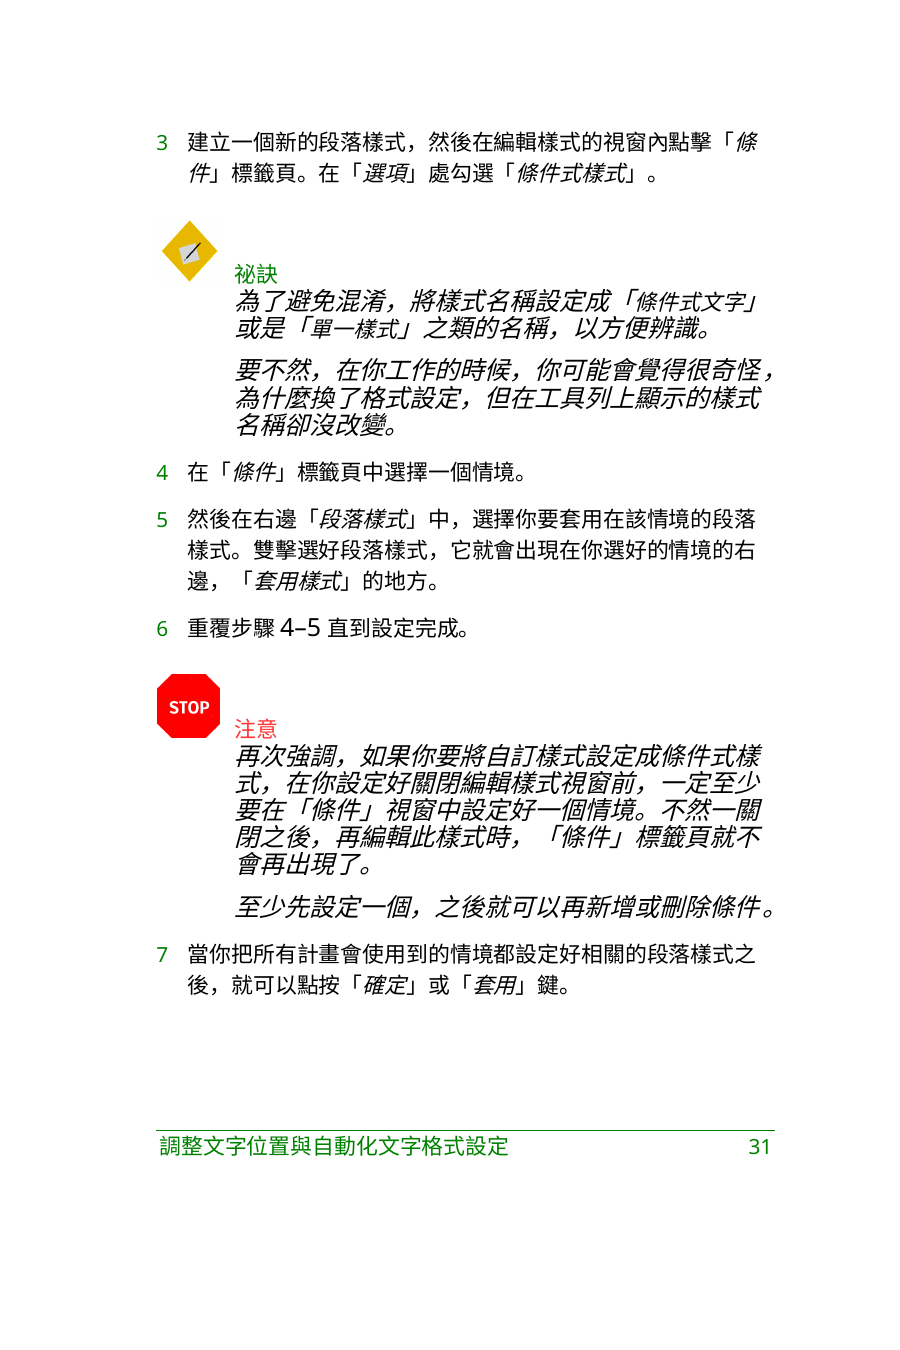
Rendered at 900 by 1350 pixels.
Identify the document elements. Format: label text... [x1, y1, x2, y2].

list 重覆步驟 4–5 直到設定完成。 [156, 611, 775, 643]
list 然後在右邊「段落樣式」中，選擇你要套用在該情境的段落樣式。雙擊選好段落樣式，它就會出現在你選好的情境的右邊，「套用樣式」的地方。 [156, 502, 775, 596]
list 注意 [156, 674, 775, 744]
list 當你把所有計畫會使用到的情境都設定好相關的段落樣式之後，就可以點按「確定」或「套用」鍵。 [156, 937, 775, 1000]
picture [157, 219, 220, 283]
list 建立一個新的段落樣式，然後在編輯樣式的視窗內點擊「條件」標籤頁。在「選項」處勾選「條件式樣式」。 [156, 125, 775, 187]
list 在「條件」標籤頁中選擇一個情境。 [156, 455, 775, 486]
list 祕訣 [156, 219, 775, 288]
text 要不然，在你工作的時候，你可能會覺得很奇怪，為什麼換了格式設定，但在工具列上顯示的樣式名稱卻沒改變。 [234, 358, 775, 439]
text 再次強調，如果你要將自訂樣式設定成條件式樣式，在你設定好關閉編輯樣式視窗前，一定至少要在「條件」視窗中設定好一個情境。不然一關閉之後，再編輯此樣式時，「條件」標籤頁就不會再出現了。 [234, 744, 775, 879]
picture [157, 674, 220, 738]
text 為了避免混淆，將樣式名稱設定成「條件式文字」或是「單一樣式」之類的名稱，以方便辨識。 [234, 288, 775, 343]
text 至少先設定一個，之後就可以再新增或刪除條件。 [234, 895, 775, 922]
